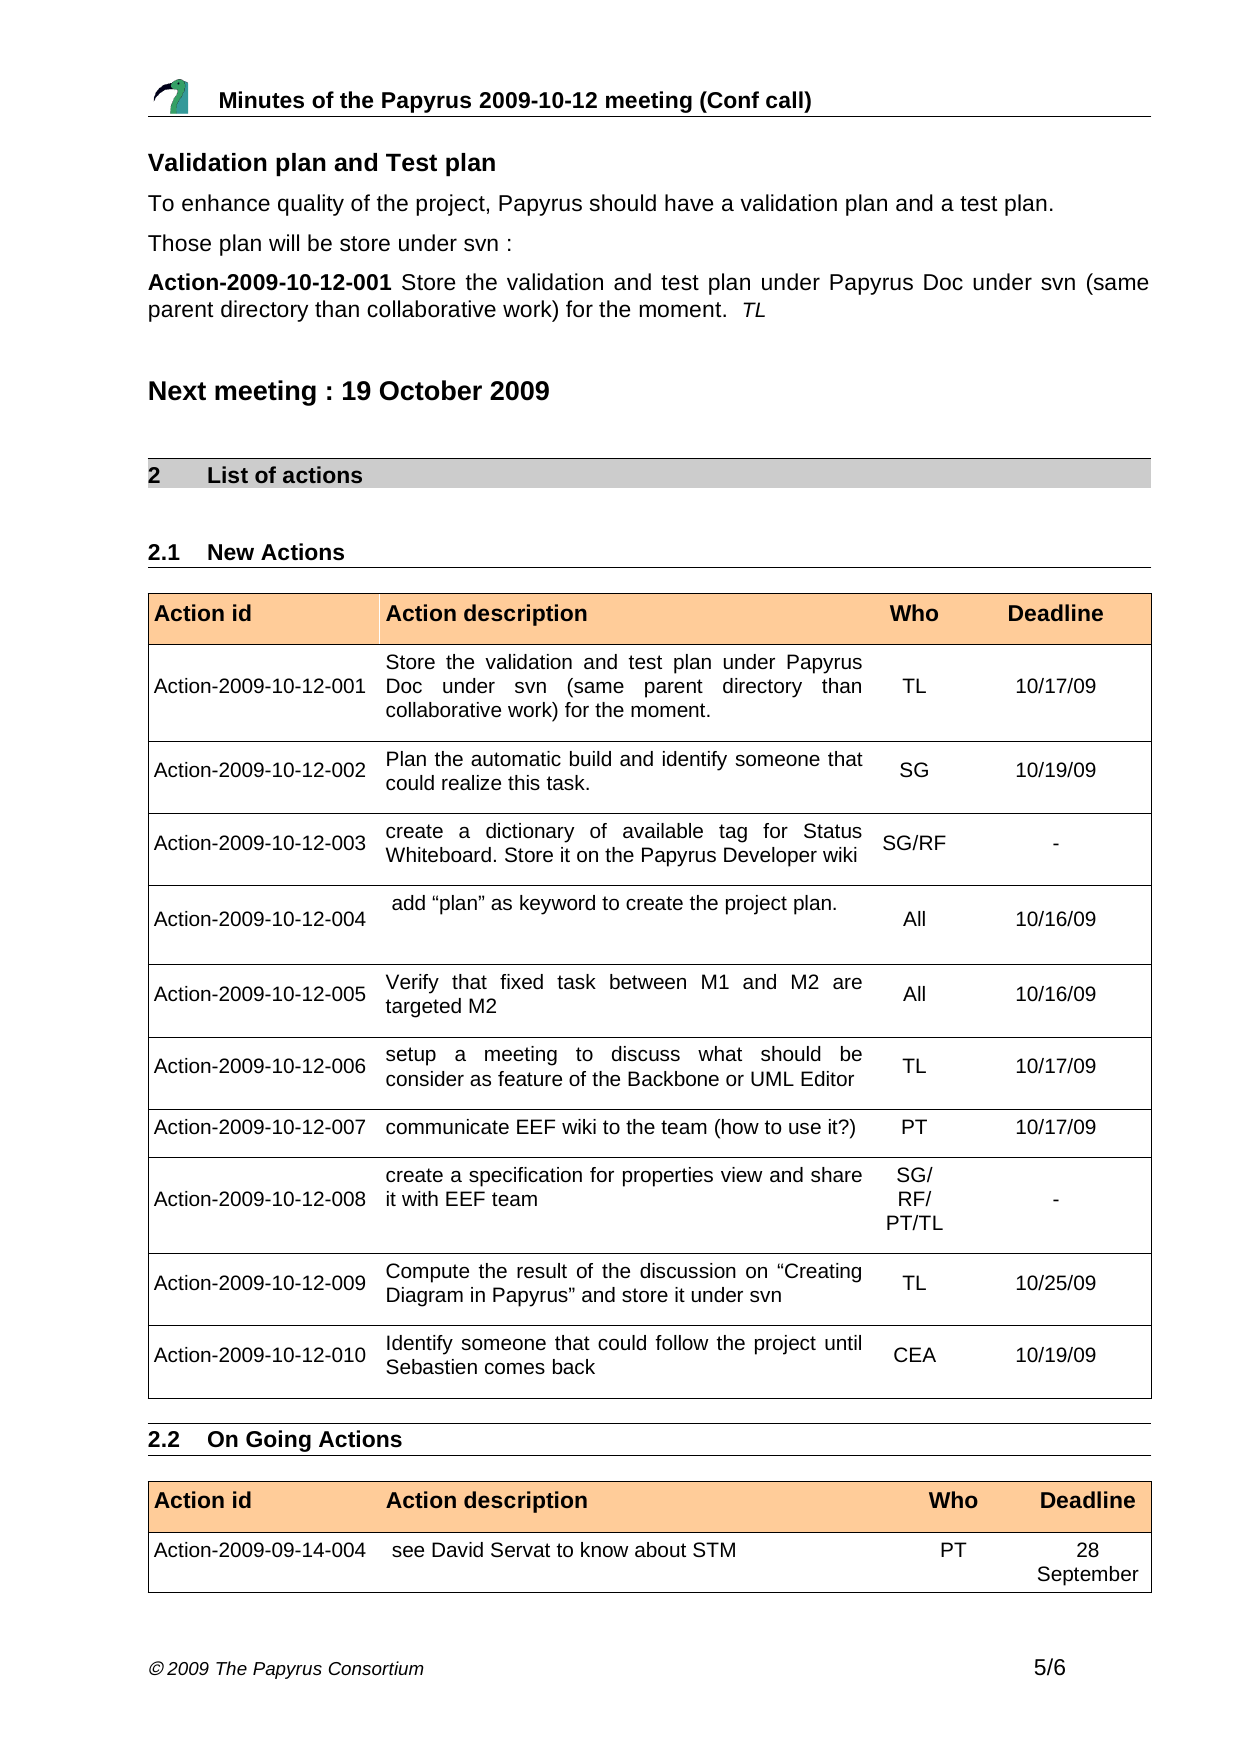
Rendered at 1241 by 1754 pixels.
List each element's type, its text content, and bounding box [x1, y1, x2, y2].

table_cell Action-2009-10-12-003 [149, 814, 379, 885]
table_cell Verify that fixed task between M1 and M2 are targeted M2 [380, 965, 869, 1037]
table_cell 16/10/09 [960, 965, 1151, 1037]
table_cell CEA [869, 1326, 960, 1397]
text Those plan will be store under svn : [148, 229, 1151, 256]
table_cell Identify someone that could follow the project until Sebastien comes back [380, 1326, 869, 1397]
text Next meeting : 19 October 2009 [148, 375, 1151, 406]
table_cell SG [869, 742, 960, 813]
table_cell Action-2009-10-12-007 [149, 1110, 379, 1157]
table_cell 16/10/09 [960, 886, 1151, 964]
table_header Deadline [960, 594, 1151, 644]
table_cell 19/10/09 [960, 1326, 1151, 1397]
table_cell TL [869, 645, 960, 741]
table_cell Action-2009-10-12-009 [149, 1254, 379, 1325]
table_header Deadline [1024, 1482, 1151, 1532]
table_cell SG/RF/PT/TL [869, 1158, 960, 1253]
table_cell Action-2009-10-12-005 [149, 965, 379, 1037]
table_header Action description [380, 594, 869, 644]
table_cell 17/10/09 [960, 1038, 1151, 1109]
table_cell Action-2009-10-12-001 [149, 645, 379, 741]
table_cell All [869, 886, 960, 964]
table_cell see David Servat to know about STM [380, 1533, 883, 1592]
table_cell Action-2009-10-12-004 [149, 886, 379, 964]
table_cell Plan the automatic build and identify someone that could realize this task. [380, 742, 869, 813]
table_cell 25/10/09 [960, 1254, 1151, 1325]
table_cell Action-2009-10-12-006 [149, 1038, 379, 1109]
table_cell Action-2009-10-12-002 [149, 742, 379, 813]
table_cell create a dictionary of available tag for Status Whiteboard. Store it on the Papyrus Developer wiki [380, 814, 869, 885]
table_cell - [960, 814, 1151, 885]
table_cell setup a meeting to discuss what should be consider as feature of the Backbone or UML Editor [380, 1038, 869, 1109]
table_header Action id [149, 594, 379, 644]
text Validation plan and Test plan [148, 148, 1151, 177]
subtitle On Going Actions [148, 1424, 1151, 1455]
table_cell 19/10/09 [960, 742, 1151, 813]
table_header Action id [149, 1482, 380, 1532]
table_header Who [869, 594, 960, 644]
table_cell PT [883, 1533, 1024, 1592]
table_cell Action-2009-10-12-010 [149, 1326, 379, 1397]
picture [153, 79, 189, 114]
subtitle List of actions [148, 459, 1151, 488]
table_cell 17/10/09 [960, 1110, 1151, 1157]
table_header Action description [380, 1482, 883, 1532]
table_cell Action-2009-10-12-008 [149, 1158, 379, 1253]
table_cell All [869, 965, 960, 1037]
table_cell Store the validation and test plan under Papyrus Doc under svn (same parent directory than collaborative work) for the moment. [380, 645, 869, 741]
table_cell SG/RF [869, 814, 960, 885]
table_cell add “plan” as keyword to create the project plan. [380, 886, 869, 964]
text To enhance quality of the project, Papyrus should have a validation plan and a test plan. [148, 189, 1151, 216]
table_cell communicate EEF wiki to the team (how to use it?) [380, 1110, 869, 1157]
table_cell 17/10/09 [960, 645, 1151, 741]
table_cell - [960, 1158, 1151, 1253]
table_cell Action-2009-09-14-004 [149, 1533, 380, 1592]
table_cell TL [869, 1254, 960, 1325]
table_cell PT [869, 1110, 960, 1157]
text Action-2009-10-12-001 Store the validation and test plan under Papyrus Doc under svn (same parent directory than collaborative work) for the moment. TL [148, 268, 1151, 323]
table_cell create a specification for properties view and share it with EEF team [380, 1158, 869, 1253]
table_header Who [883, 1482, 1024, 1532]
subtitle New Actions [148, 535, 1151, 567]
table_cell 28 September [1024, 1533, 1151, 1592]
table_cell Compute the result of the discussion on “Creating Diagram in Papyrus” and store it under svn [380, 1254, 869, 1325]
table_cell TL [869, 1038, 960, 1109]
